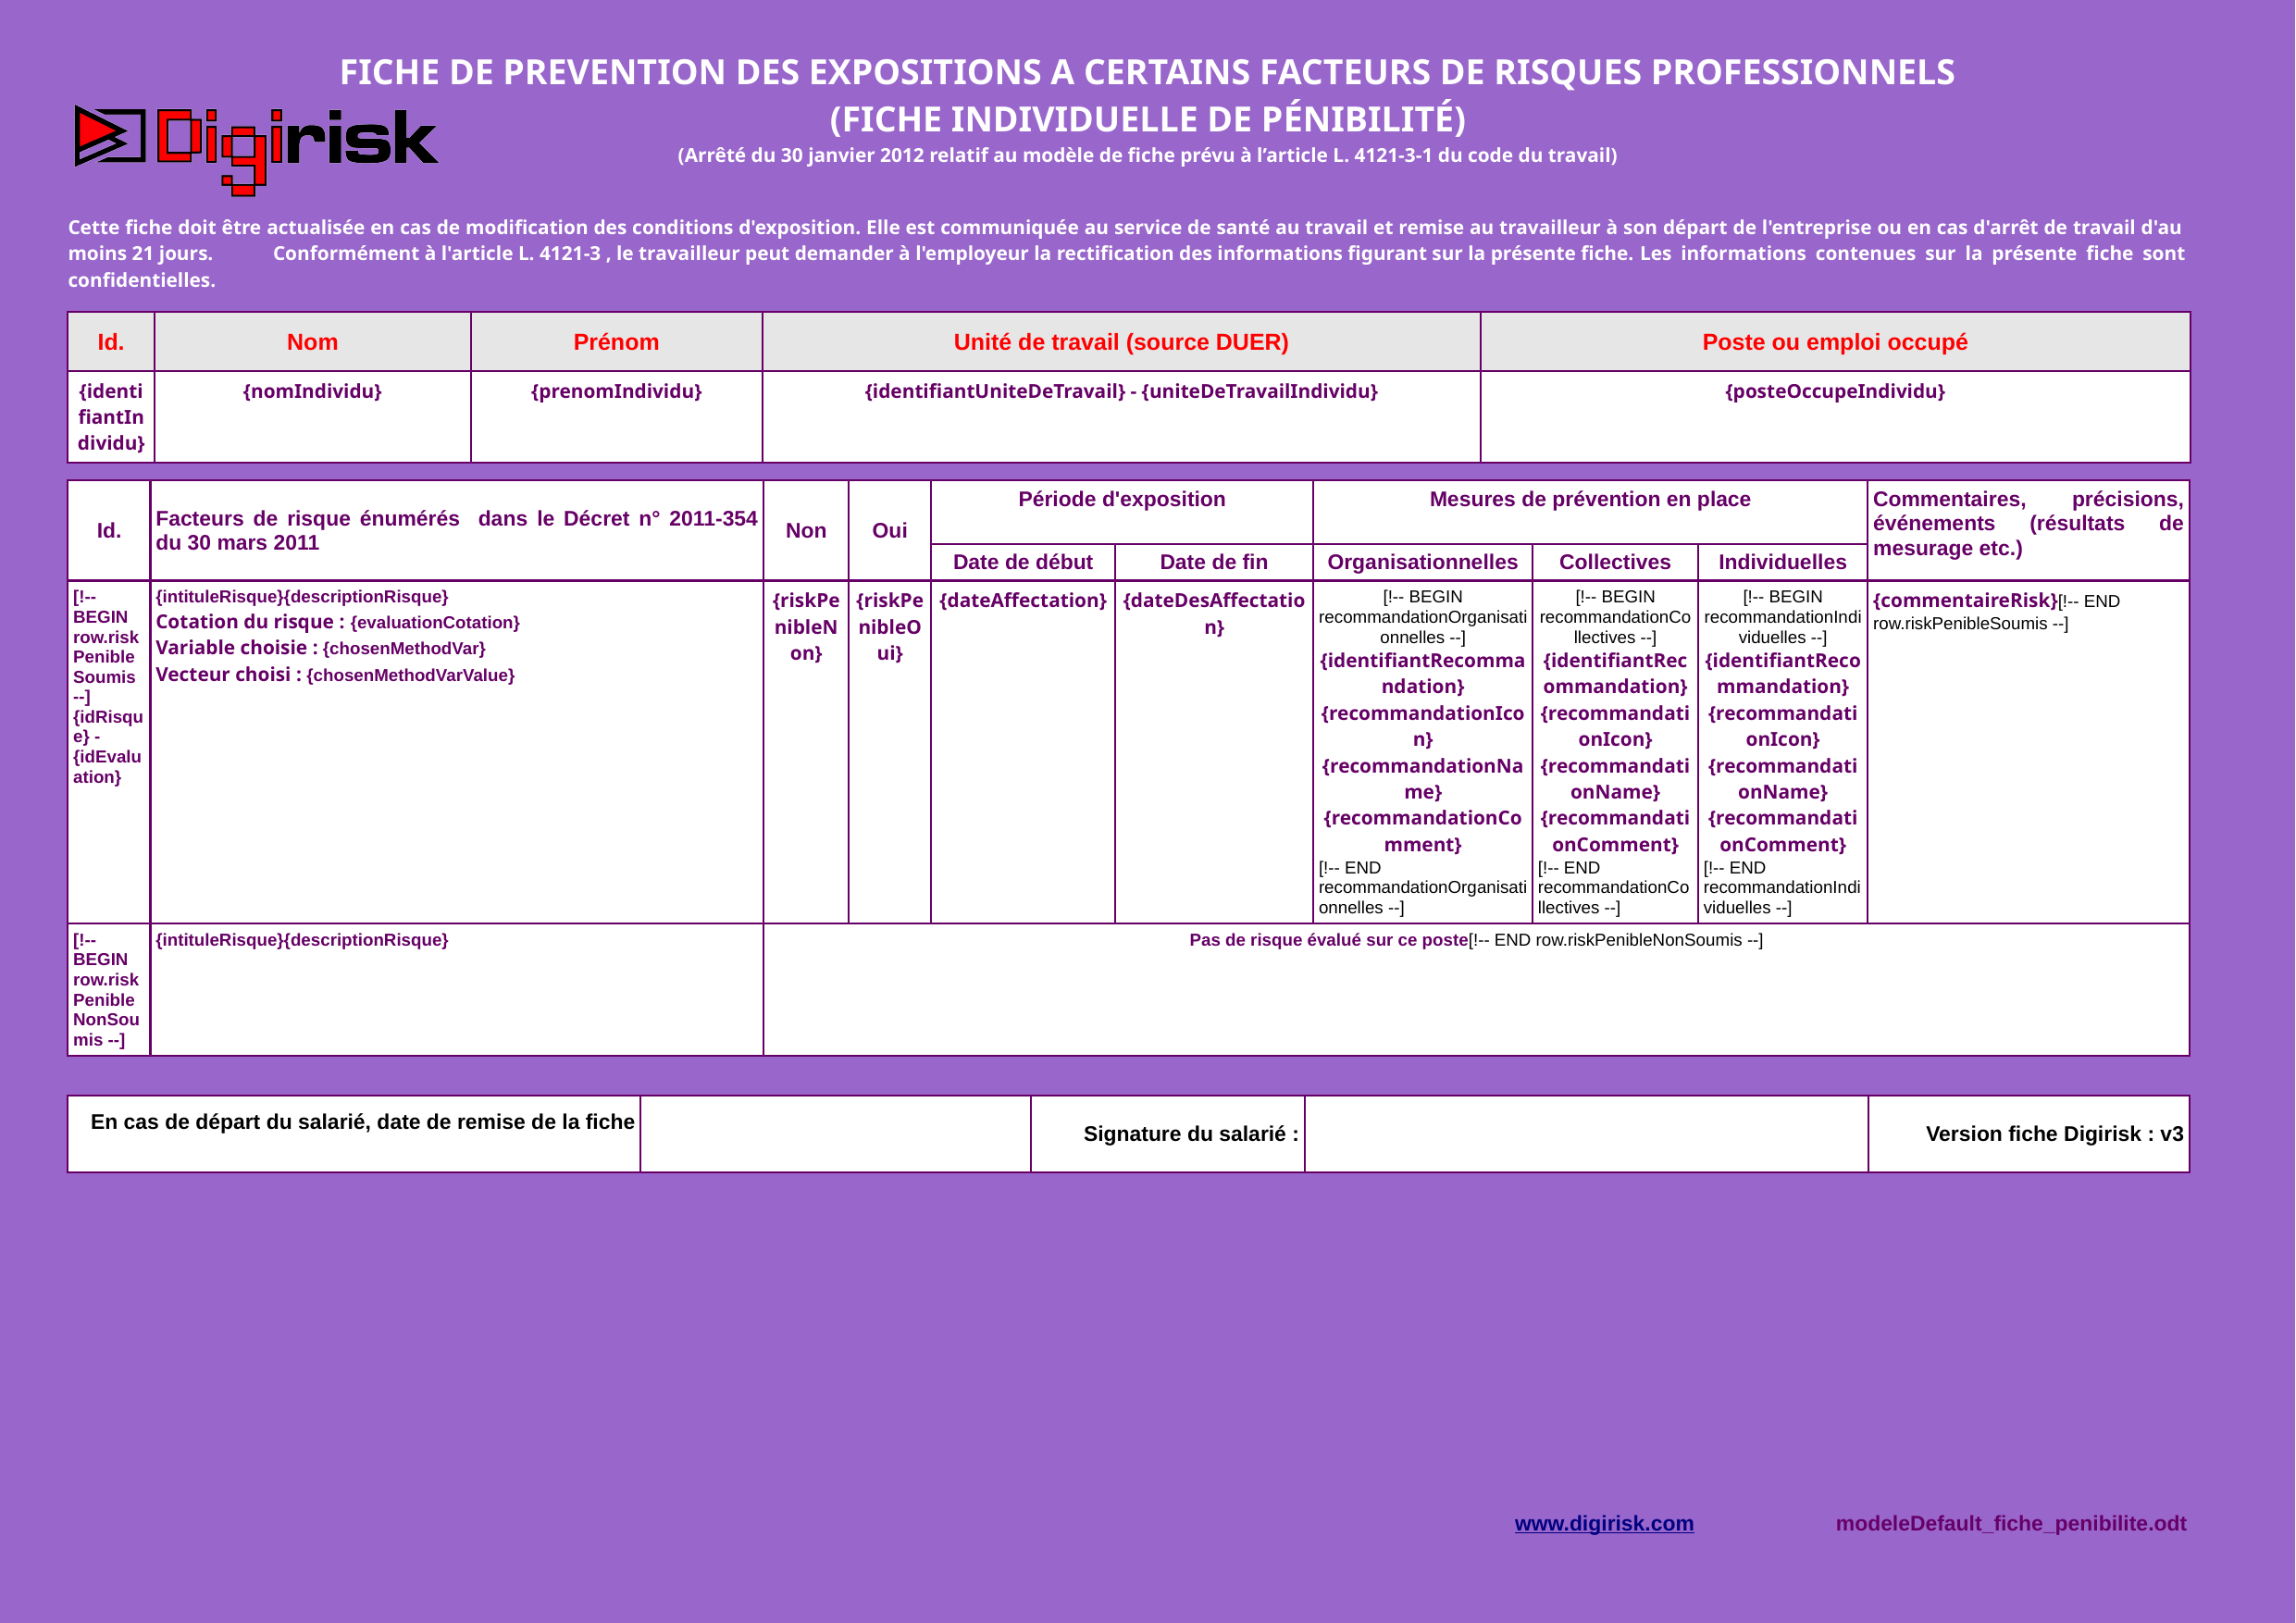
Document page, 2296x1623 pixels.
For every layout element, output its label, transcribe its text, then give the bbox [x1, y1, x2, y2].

table_header Commentaires, précisions, événements (résultats de mesurage etc.) [1868, 481, 2189, 579]
table_header Unité de travail (source DUER) [763, 313, 1480, 370]
table_cell {dateAffectation} [932, 582, 1114, 923]
table_header Nom [155, 313, 470, 370]
table_cell Date de fin [1116, 545, 1312, 579]
table_header Oui [850, 481, 930, 579]
table_cell [!-- BEGIN recommandationOrganisationnelles --]{identifiantRecommandation}{recommandationIcon} {recommandationName}{recommandationComment} [!-- END recommandationOrganisationnelles --] [1314, 582, 1532, 923]
table_cell [!-- BEGIN recommandationCollectives --]{identifiantRecommandation}{recommandationIcon} {recommandationName}{recommandationComment} [!-- END recommandationCollectives --] [1533, 582, 1697, 923]
table_cell {riskPenibleNon} [764, 582, 848, 923]
table_header Facteurs de risque énumérés dans le Décret n° 2011-354 du 30 mars 2011 [152, 481, 763, 579]
table_cell [!-- BEGIN recommandationIndividuelles --]{identifiantRecommandation}{recommandationIcon} {recommandationName}{recommandationComment} [!-- END recommandationIndividuelles --] [1699, 582, 1867, 923]
table_cell {riskPenibleOui} [850, 582, 930, 923]
table_header En cas de départ du salarié, date de remise de la fiche [68, 1096, 639, 1171]
table_cell {intituleRisque}{descriptionRisque} Cotation du risque : {evaluationCotation} Variable choisie : {chosenMethodVar} Vecteur choisi : {chosenMethodVarValue} [152, 582, 763, 923]
table_header Mesures de prévention en place [1314, 481, 1867, 543]
table_cell {commentaireRisk}[!-- END row.riskPenibleSoumis --] [1868, 582, 2189, 923]
table_cell {intituleRisque}{descriptionRisque} [152, 924, 763, 1055]
table_cell {identifiantIndividu} [68, 372, 154, 462]
text Cette fiche doit être actualisée en cas de modification des conditions d'exposition. Elle est communiquée au service de santé au travail et remise au travailleur à son départ de l'entreprise ou en cas d'arrêt de travail d'au moins 21 jours. Conformément à l'article L. 4121-3 , le travailleur peut demander à l'employeur la rectification des informations figurant sur la présente fiche. Les informations contenues sur la présente fiche sont confidentielles. [68, 214, 2186, 292]
table_header Id. [68, 481, 149, 579]
table_cell {prenomIndividu} [472, 372, 762, 462]
table_cell Organisationnelles [1314, 545, 1532, 579]
table_header Période d'exposition [932, 481, 1312, 543]
table_header Id. [68, 313, 154, 370]
table_cell {nomIndividu} [155, 372, 470, 462]
table_cell {posteOccupeIndividu} [1482, 372, 2190, 462]
table_cell Date de début [932, 545, 1114, 579]
table_cell [!-- BEGIN row.riskPenibleSoumis --]{idRisque} - {idEvaluation} [68, 582, 149, 923]
table_header Signature du salarié : [1032, 1096, 1304, 1171]
table_cell Individuelles [1699, 545, 1867, 579]
table_header [1306, 1096, 1868, 1171]
table_header Non [764, 481, 848, 579]
table_header [641, 1096, 1030, 1171]
table_cell {dateDesAffectation} [1116, 582, 1312, 923]
table_header Prénom [472, 313, 762, 370]
table_cell [!-- BEGIN row.riskPenibleNonSoumis --] [68, 924, 149, 1055]
table_header Poste ou emploi occupé [1482, 313, 2190, 370]
table_cell {identifiantUniteDeTravail} - {uniteDeTravailIndividu} [763, 372, 1480, 462]
table_header Version fiche Digirisk : v3 [1869, 1096, 2189, 1171]
table_cell Pas de risque évalué sur ce poste[!-- END row.riskPenibleNonSoumis --] [764, 924, 2189, 1055]
picture [69, 95, 444, 201]
table_cell Collectives [1533, 545, 1697, 579]
